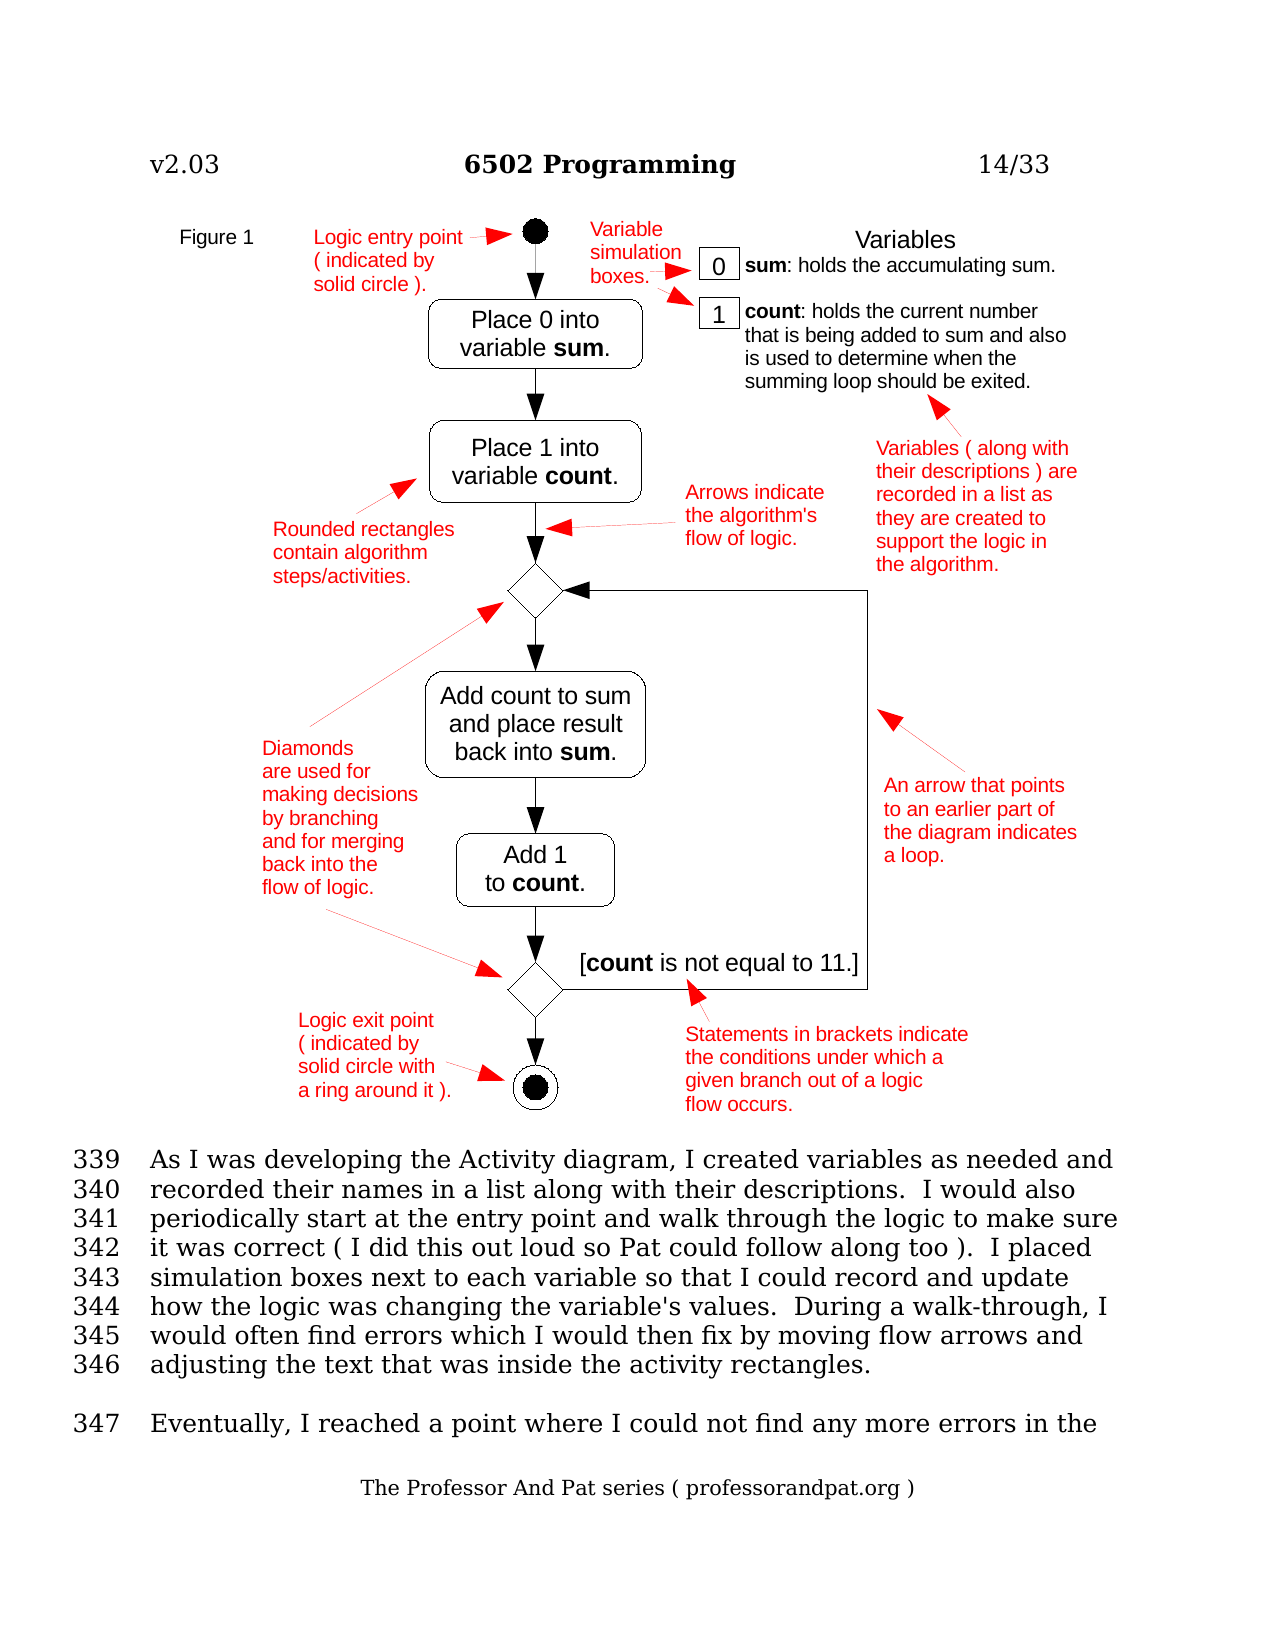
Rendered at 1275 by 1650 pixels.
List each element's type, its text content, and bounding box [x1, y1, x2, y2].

text Eventually, I reached a point where I could not find any more errors in the [150, 1409, 1125, 1438]
text As I was developing the Activity diagram, I created variables as needed and recorded their names in a list along with their descriptions. I would also periodically start at the entry point and walk through the logic to make sure it was correct ( I did this out loud so Pat could follow along too ). I placed simulation boxes next to each variable so that I could record and update how the logic was changing the variable's values. During a walk-through, I would often find errors which I would then fix by moving flow arrows and adjusting the text that was inside the activity rectangles. [150, 1146, 1125, 1380]
